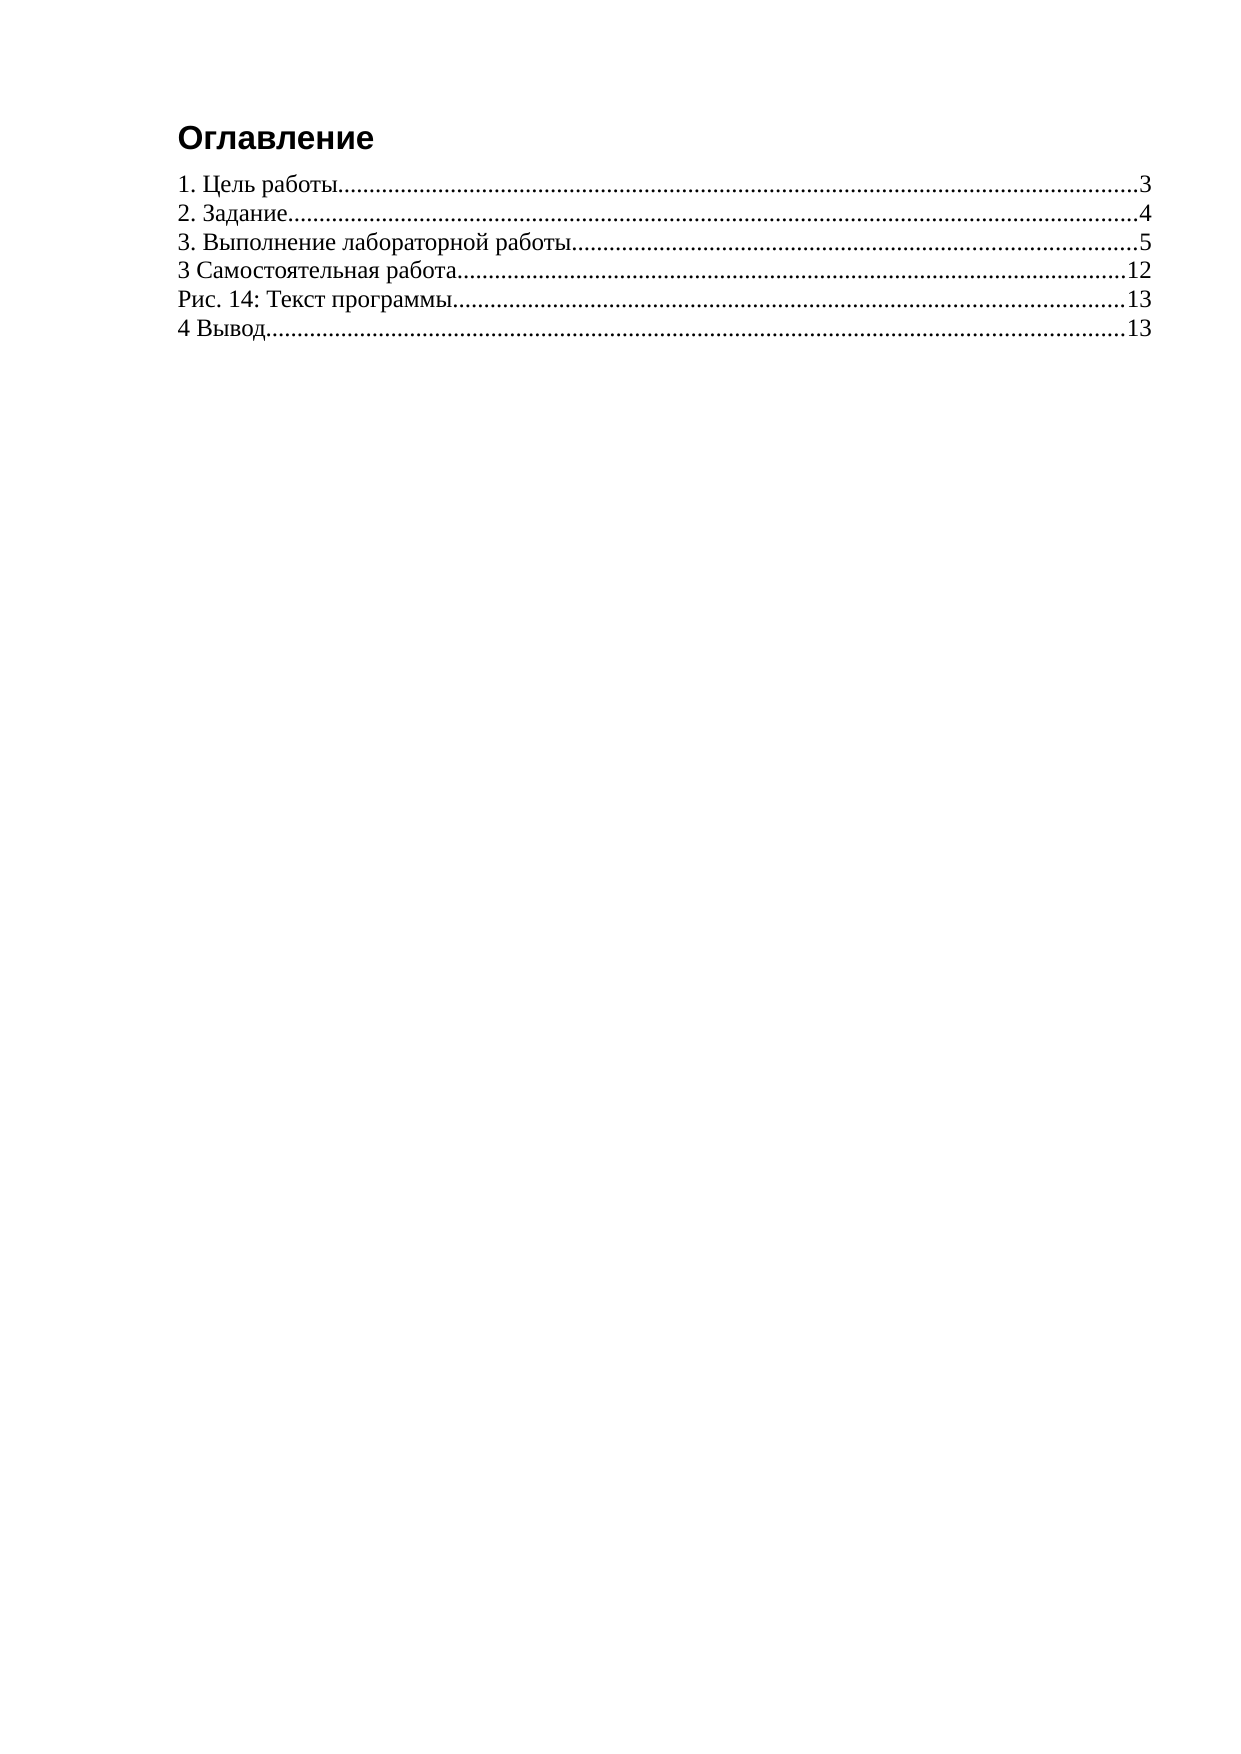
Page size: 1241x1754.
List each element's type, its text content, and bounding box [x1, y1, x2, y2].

subtitle Оглавление [177, 118, 1152, 157]
text 3 Самостоятельная работа. 12 [177, 255, 1152, 284]
text 1. Цель работы 3 [177, 169, 1152, 198]
text 3. Выполнение лабораторной работы 5 [177, 227, 1152, 255]
text 2. Задание 4 [177, 198, 1152, 227]
text Рис. 14: Текст программы 13 [177, 284, 1152, 313]
text 4 Вывод 13 [177, 313, 1152, 342]
